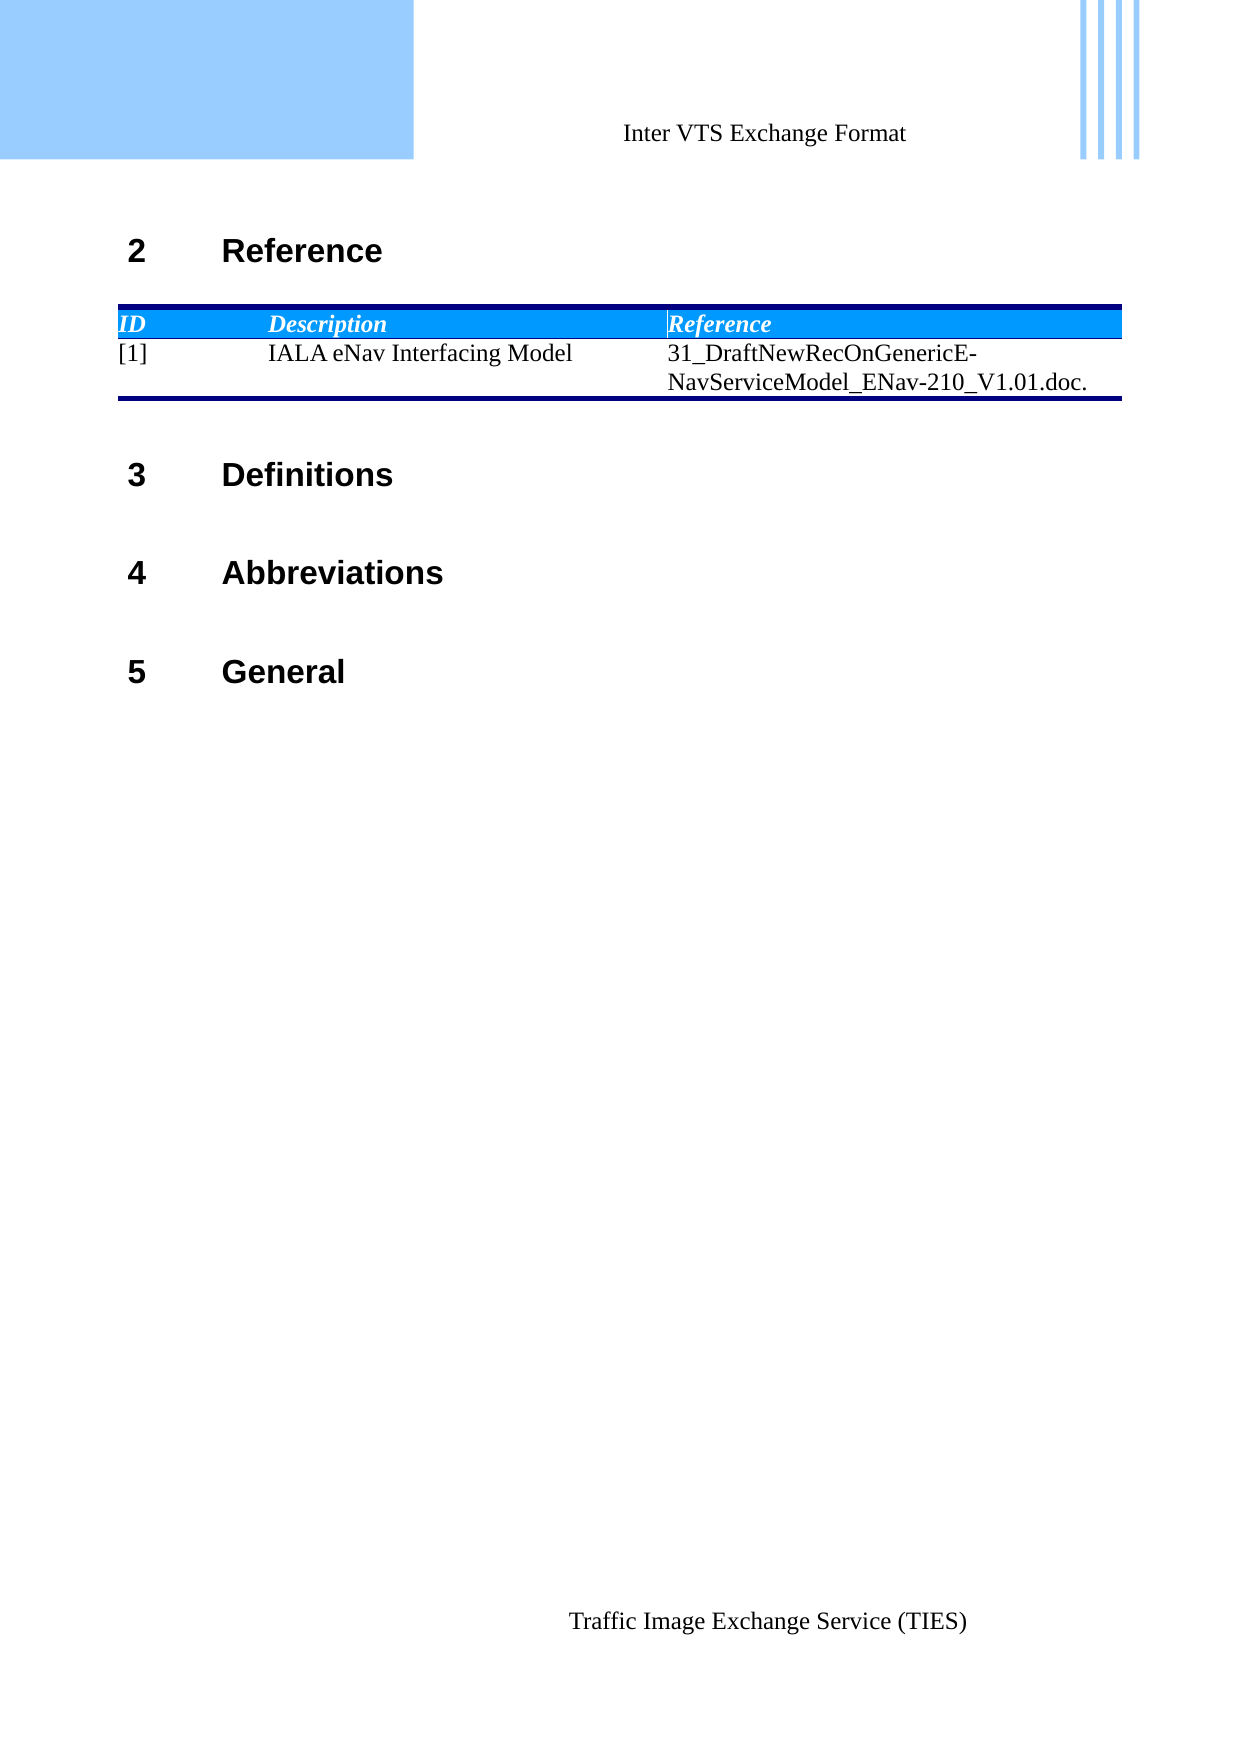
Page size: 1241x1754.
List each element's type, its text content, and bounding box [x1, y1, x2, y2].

subtitle General [118, 652, 1122, 690]
table_cell [1] [118, 339, 268, 396]
table_header Reference [668, 310, 1122, 338]
subtitle Definitions [118, 455, 1122, 493]
table_header ID [118, 310, 268, 338]
subtitle Abbreviations [118, 553, 1122, 592]
table_cell 31_DraftNewRecOnGenericE-NavServiceModel_ENav-210_V1.01.doc. [668, 339, 1122, 396]
table_cell IALA eNav Interfacing Model [268, 339, 667, 396]
table_header Description [268, 310, 667, 338]
subtitle Reference [118, 231, 1122, 269]
